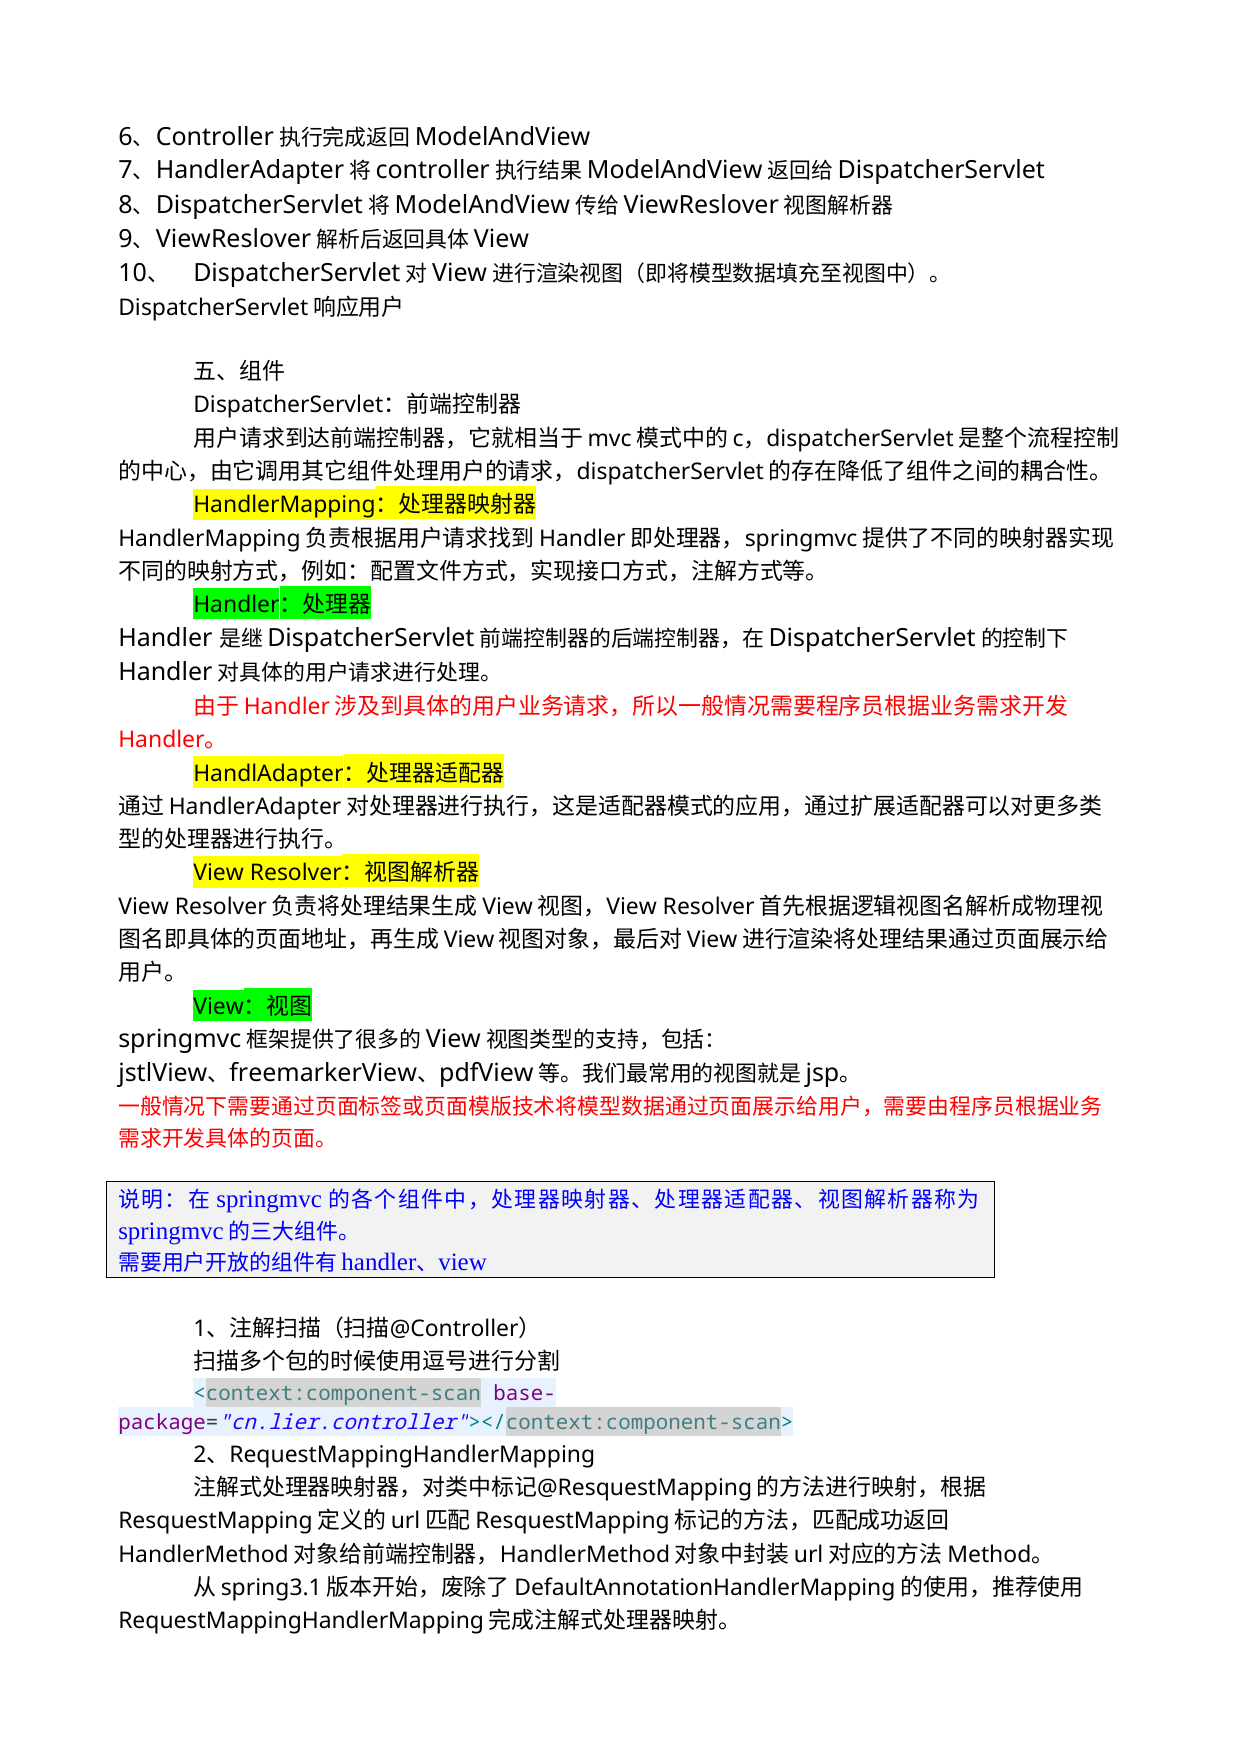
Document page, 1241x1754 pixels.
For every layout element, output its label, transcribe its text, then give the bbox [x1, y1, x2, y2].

list HandlerAdapter将controller执行结果ModelAndView返回给DispatcherServlet [118, 152, 1122, 186]
list Controller执行完成返回ModelAndView [118, 118, 1122, 152]
text DispatcherServlet响应用户 [118, 288, 1122, 322]
text <context:component-scan base-package="cn.lier.controller"></context:component-scan> [118, 1376, 1122, 1436]
text 2、RequestMappingHandlerMapping [118, 1436, 1122, 1469]
text HandlerMapping：处理器映射器 [118, 486, 1122, 520]
text 从spring3.1版本开始，废除了DefaultAnnotationHandlerMapping的使用，推荐使用RequestMappingHandlerMapping完成注解式处理器映射。 [118, 1569, 1122, 1636]
list ViewReslover解析后返回具体View [118, 220, 1122, 254]
text View：视图 [118, 987, 1122, 1021]
text 1、注解扫描（扫描@Controller） [118, 1309, 1122, 1343]
text DispatcherServlet：前端控制器 [118, 386, 1122, 420]
list DispatcherServlet对View进行渲染视图（即将模型数据填充至视图中）。 [118, 254, 1122, 288]
text 五、组件 [118, 353, 1122, 386]
text 由于Handler涉及到具体的用户业务请求，所以一般情况需要程序员根据业务需求开发Handler。 [118, 688, 1122, 754]
table_header 说明：在springmvc的各个组件中，处理器映射器、处理器适配器、视图解析器称为springmvc的三大组件。 需要用户开放的组件有handler、view [107, 1182, 994, 1277]
text Handler：处理器 [118, 586, 1122, 619]
text Handler 是继DispatcherServlet前端控制器的后端控制器，在DispatcherServlet的控制下Handler对具体的用户请求进行处理。 [118, 619, 1122, 688]
text View Resolver负责将处理结果生成View视图，View Resolver首先根据逻辑视图名解析成物理视图名即具体的页面地址，再生成View视图对象，最后对View进行渲染将处理结果通过页面展示给用户。 [118, 888, 1122, 987]
list DispatcherServlet将ModelAndView传给ViewReslover视图解析器 [118, 186, 1122, 220]
text springmvc框架提供了很多的View视图类型的支持，包括：jstlView、freemarkerView、pdfView等。我们最常用的视图就是jsp。 [118, 1021, 1122, 1089]
text 一般情况下需要通过页面标签或页面模版技术将模型数据通过页面展示给用户，需要由程序员根据业务需求开发具体的页面。 [118, 1089, 1122, 1152]
text HandlerMapping负责根据用户请求找到Handler即处理器，springmvc提供了不同的映射器实现不同的映射方式，例如：配置文件方式，实现接口方式，注解方式等。 [118, 520, 1122, 586]
text HandlAdapter：处理器适配器 [118, 754, 1122, 788]
text 通过HandlerAdapter对处理器进行执行，这是适配器模式的应用，通过扩展适配器可以对更多类型的处理器进行执行。 [118, 788, 1122, 854]
text 用户请求到达前端控制器，它就相当于mvc模式中的c，dispatcherServlet是整个流程控制的中心，由它调用其它组件处理用户的请求，dispatcherServlet的存在降低了组件之间的耦合性。 [118, 420, 1122, 486]
text View Resolver：视图解析器 [118, 854, 1122, 888]
text 扫描多个包的时候使用逗号进行分割 [118, 1343, 1122, 1376]
text 注解式处理器映射器，对类中标记@ResquestMapping的方法进行映射，根据ResquestMapping定义的url匹配ResquestMapping标记的方法，匹配成功返回HandlerMethod对象给前端控制器，HandlerMethod对象中封装url对应的方法Method。 [118, 1469, 1122, 1569]
